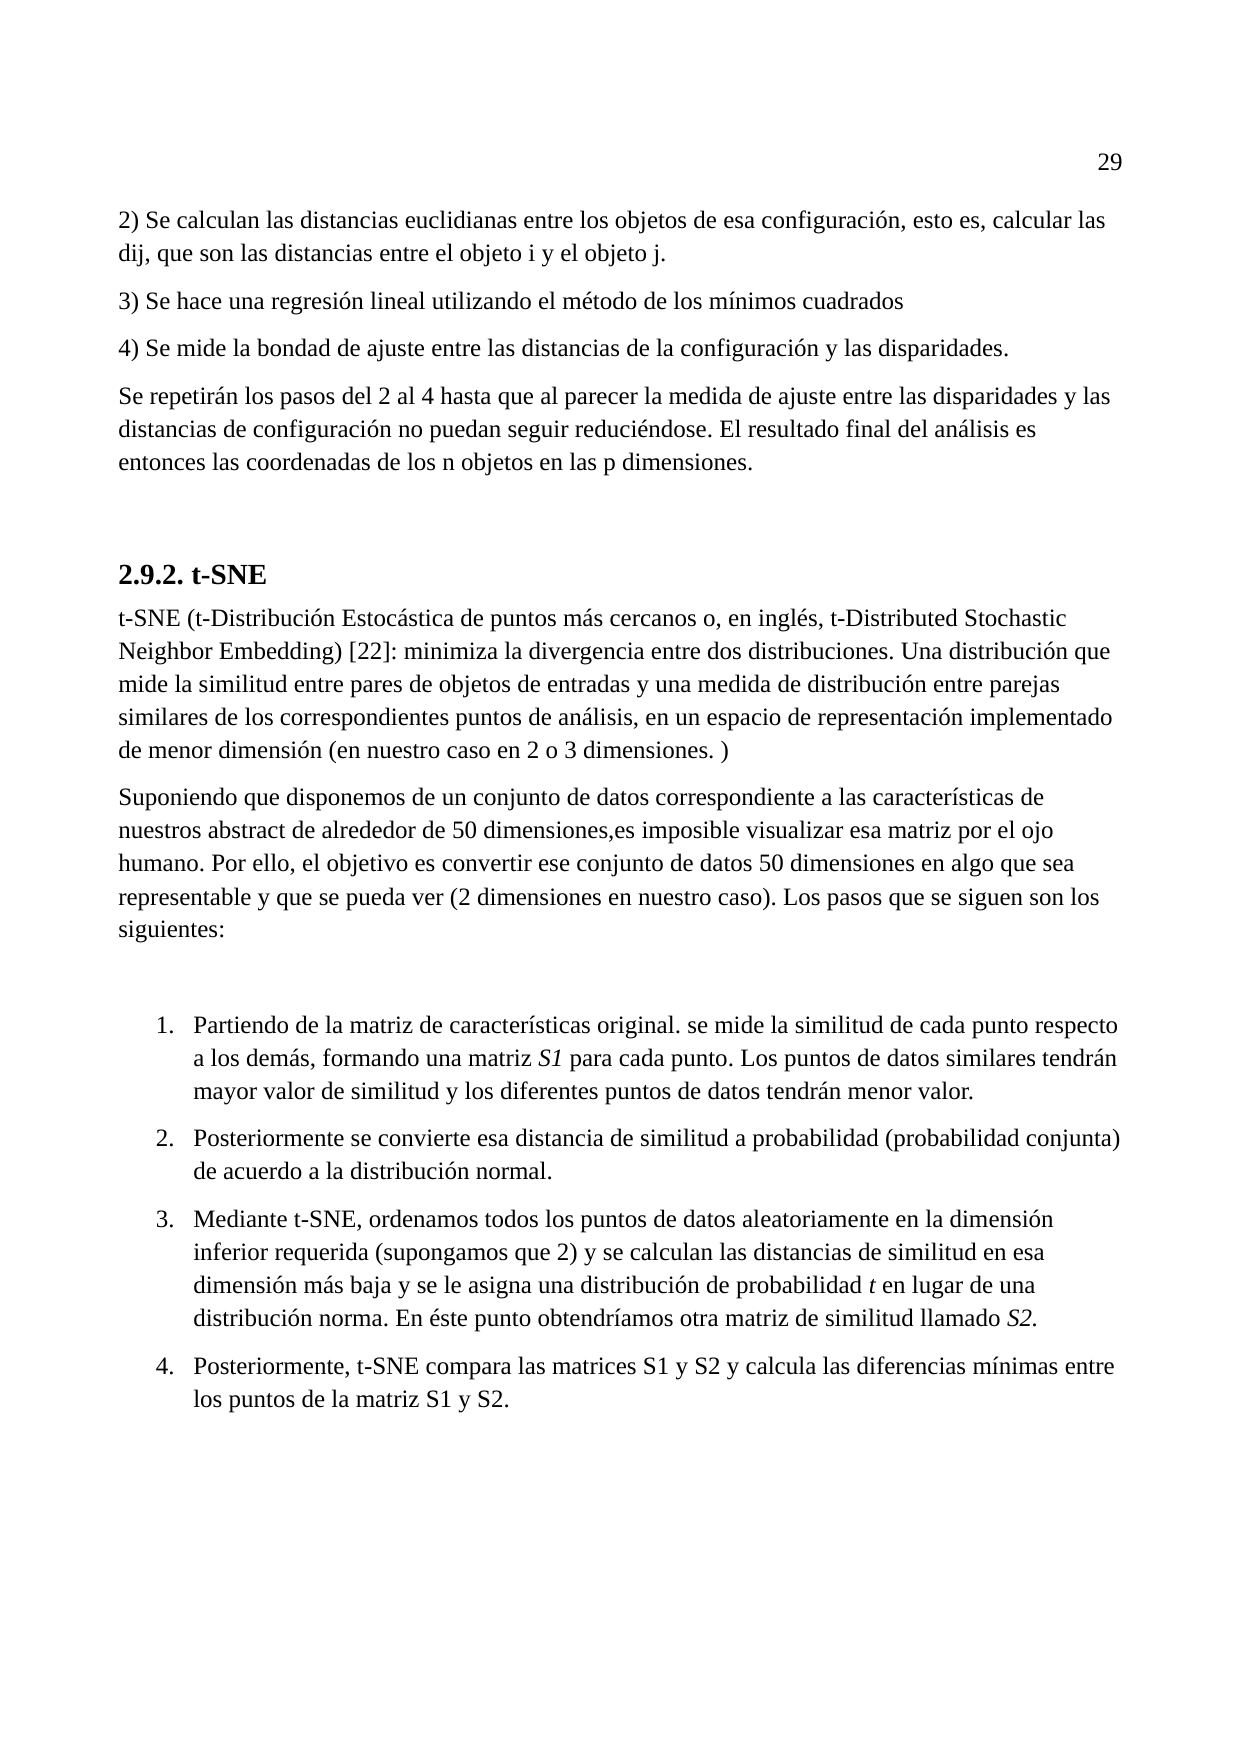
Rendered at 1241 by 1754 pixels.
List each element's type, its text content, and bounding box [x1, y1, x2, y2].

text Suponiendo que disponemos de un conjunto de datos correspondiente a las características de nuestros abstract de alrededor de 50 dimensiones,es imposible visualizar esa matriz por el ojo humano. Por ello, el objetivo es convertir ese conjunto de datos 50 dimensiones en algo que sea representable y que se pueda ver (2 dimensiones en nuestro caso). Los pasos que se siguen son los siguientes: [118, 782, 1122, 943]
text 2) Se calculan las distancias euclidianas entre los objetos de esa configuración, esto es, calcular las dij, que son las distancias entre el objeto i y el objeto j. [118, 205, 1122, 267]
text 4) Se mide la bondad de ajuste entre las distancias de la configuración y las disparidades. [118, 333, 1122, 362]
list Posteriormente, t-SNE compara las matrices S1 y S2 y calcula las diferencias mínimas entre los puntos de la matriz S1 y S2. [156, 1351, 1122, 1412]
text 3) Se hace una regresión lineal utilizando el método de los mínimos cuadrados [118, 286, 1122, 314]
subtitle 2.9.2. t-SNE [118, 557, 1122, 590]
text t-SNE (t-Distribución Estocástica de puntos más cercanos o, en inglés, t-Distributed Stochastic Neighbor Embedding) [22]: minimiza la divergencia entre dos distribuciones. Una distribución que mide la similitud entre pares de objetos de entradas y una medida de distribución entre parejas similares de los correspondientes puntos de análisis, en un espacio de representación implementado de menor dimensión (en nuestro caso en 2 o 3 dimensiones. ) [118, 603, 1122, 764]
list Mediante t-SNE, ordenamos todos los puntos de datos aleatoriamente en la dimensión inferior requerida (supongamos que 2) y se calculan las distancias de similitud en esa dimensión más baja y se le asigna una distribución de probabilidad t en lugar de una distribución norma. En éste punto obtendríamos otra matriz de similitud llamado S2. [156, 1204, 1122, 1332]
list Partiendo de la matriz de características original. se mide la similitud de cada punto respecto a los demás, formando una matriz S1 para cada punto. Los puntos de datos similares tendrán mayor valor de similitud y los diferentes puntos de datos tendrán menor valor. [156, 1010, 1122, 1104]
list Posteriormente se convierte esa distancia de similitud a probabilidad (probabilidad conjunta) de acuerdo a la distribución normal. [156, 1123, 1122, 1185]
text Se repetirán los pasos del 2 al 4 hasta que al parecer la medida de ajuste entre las disparidades y las distancias de configuración no puedan seguir reduciéndose. El resultado final del análisis es entonces las coordenadas de los n objetos en las p dimensiones. [118, 381, 1122, 476]
